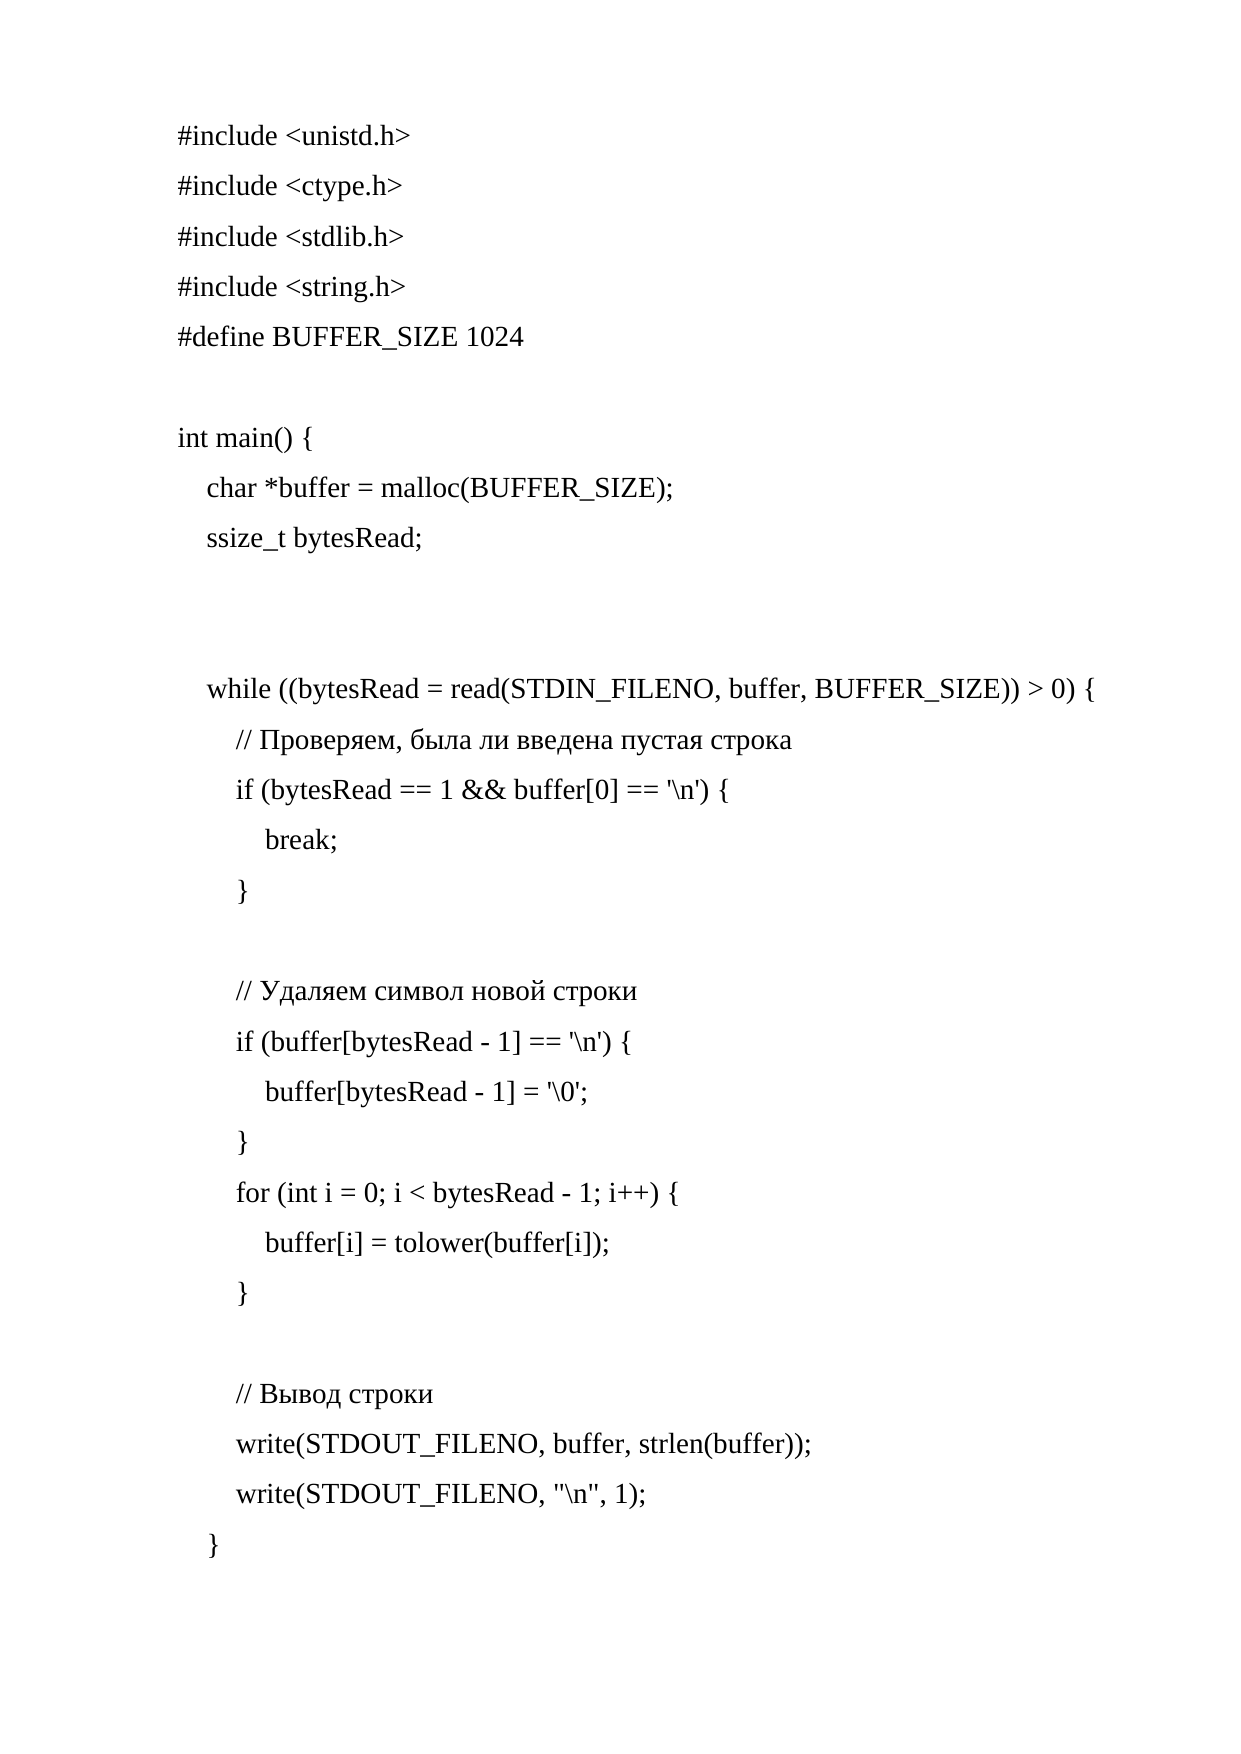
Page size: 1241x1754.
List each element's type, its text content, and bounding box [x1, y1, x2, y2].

text if (buffer[bytesRead - 1] == '\n') { [177, 1024, 1152, 1057]
text write(STDOUT_FILENO, "\n", 1); [177, 1477, 1152, 1510]
text write(STDOUT_FILENO, buffer, strlen(buffer)); [177, 1426, 1152, 1460]
text #include <unistd.h> [177, 118, 1152, 152]
text if (bytesRead == 1 && buffer[0] == '\n') { [177, 772, 1152, 806]
text #include <ctype.h> [177, 168, 1152, 202]
text char *buffer = malloc(BUFFER_SIZE); [177, 470, 1152, 504]
text // Проверяем, была ли введена пустая строка [177, 722, 1152, 755]
text #include <string.h> [177, 269, 1152, 303]
text buffer[bytesRead - 1] = '\0'; [177, 1074, 1152, 1108]
text ssize_t bytesRead; [177, 521, 1152, 554]
text } [177, 1124, 1152, 1158]
text int main() { [177, 420, 1152, 453]
text #define BUFFER_SIZE 1024 [177, 319, 1152, 353]
text } [177, 1527, 1152, 1560]
text break; [177, 822, 1152, 856]
text } [177, 1275, 1152, 1309]
text // Вывод строки [177, 1376, 1152, 1409]
text while ((bytesRead = read(STDIN_FILENO, buffer, BUFFER_SIZE)) > 0) { [177, 672, 1152, 705]
text buffer[i] = tolower(buffer[i]); [177, 1225, 1152, 1258]
text // Удаляем символ новой строки [177, 973, 1152, 1007]
text } [177, 873, 1152, 906]
text #include <stdlib.h> [177, 219, 1152, 252]
text for (int i = 0; i < bytesRead - 1; i++) { [177, 1175, 1152, 1208]
